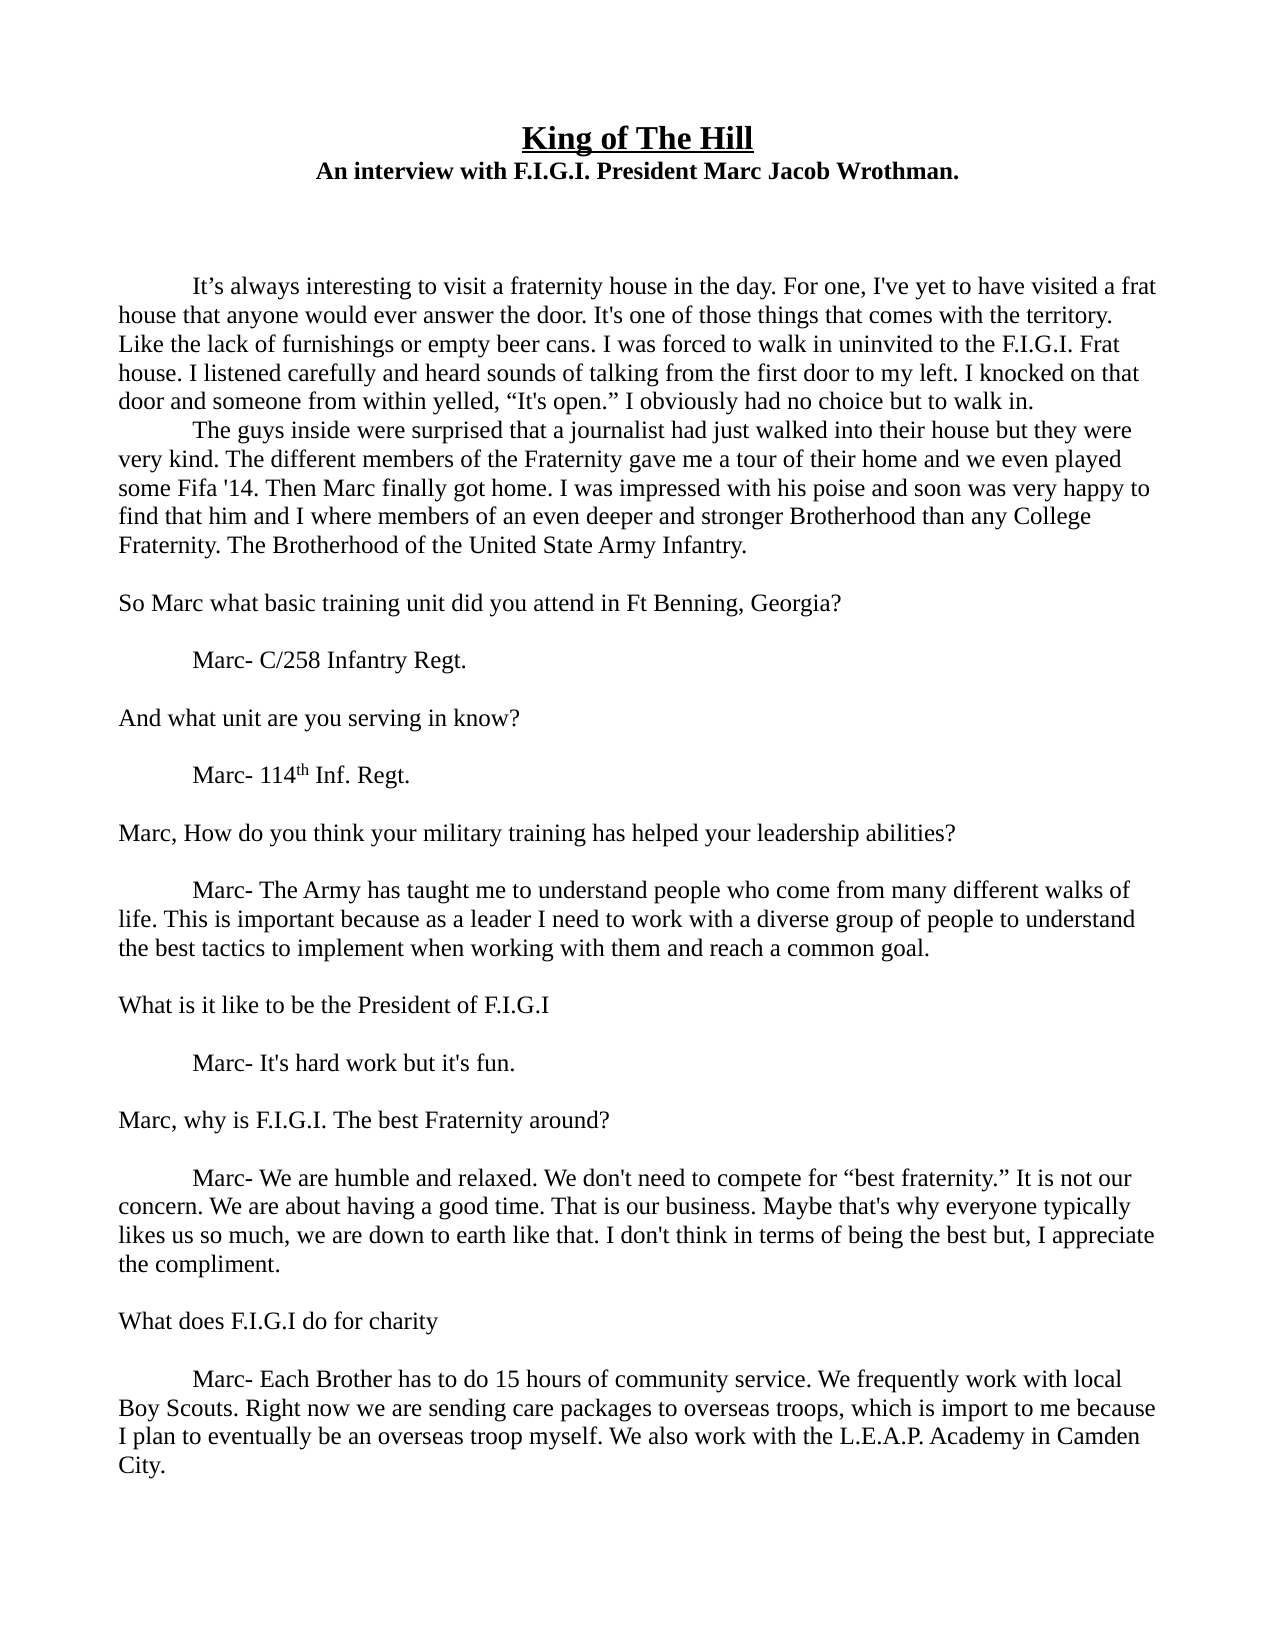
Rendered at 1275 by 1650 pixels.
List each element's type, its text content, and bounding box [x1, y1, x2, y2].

text Marc- C/258 Infantry Regt. [118, 645, 1157, 674]
text And what unit are you serving in know? [118, 703, 1157, 731]
text So Marc what basic training unit did you attend in Ft Benning, Georgia? [118, 588, 1157, 616]
text Marc, why is F.I.G.I. The best Fraternity around? [118, 1105, 1157, 1134]
text Marc- Each Brother has to do 15 hours of community service. We frequently work with local Boy Scouts. Right now we are sending care packages to overseas troops, which is import to me because I plan to eventually be an overseas troop myself. We also work with the L.E.A.P. Academy in Camden City. [118, 1364, 1157, 1479]
text Marc- The Army has taught me to understand people who come from many different walks of life. This is important because as a leader I need to work with a diverse group of people to understand the best tactics to implement when working with them and reach a common goal. [118, 875, 1157, 961]
text Marc- We are humble and relaxed. We don't need to compete for “best fraternity.” It is not our concern. We are about having a good time. That is our business. Maybe that's why everyone typically likes us so much, we are down to earth like that. I don't think in terms of being the best but, I appreciate the compliment. [118, 1163, 1157, 1278]
text What is it like to be the President of F.I.G.I [118, 990, 1157, 1019]
text It’s always interesting to visit a fraternity house in the day. For one, I've yet to have visited a frat house that anyone would ever answer the door. It's one of those things that comes with the territory. Like the lack of furnishings or empty beer cans. I was forced to walk in uninvited to the F.I.G.I. Frat house. I listened carefully and heard sounds of talking from the first door to my left. I knocked on that door and someone from within yelled, “It's open.” I obviously had no choice but to walk in. [118, 271, 1157, 415]
text The guys inside were surprised that a journalist had just walked into their house but they were very kind. The different members of the Fraternity gave me a tour of their home and we even played some Fifa '14. Then Marc finally got home. I was impressed with his poise and soon was very happy to find that him and I where members of an even deeper and stronger Brotherhood than any College Fraternity. The Brotherhood of the United State Army Infantry. [118, 415, 1157, 559]
text What does F.I.G.I do for charity [118, 1306, 1157, 1335]
text Marc, How do you think your military training has helped your leadership abilities? [118, 818, 1157, 846]
text Marc- It's hard work but it's fun. [118, 1048, 1157, 1076]
text King of The Hill [118, 118, 1157, 156]
text Marc- 114th Inf. Regt. [118, 760, 1157, 789]
text An interview with F.I.G.I. President Marc Jacob Wrothman. [118, 156, 1157, 185]
